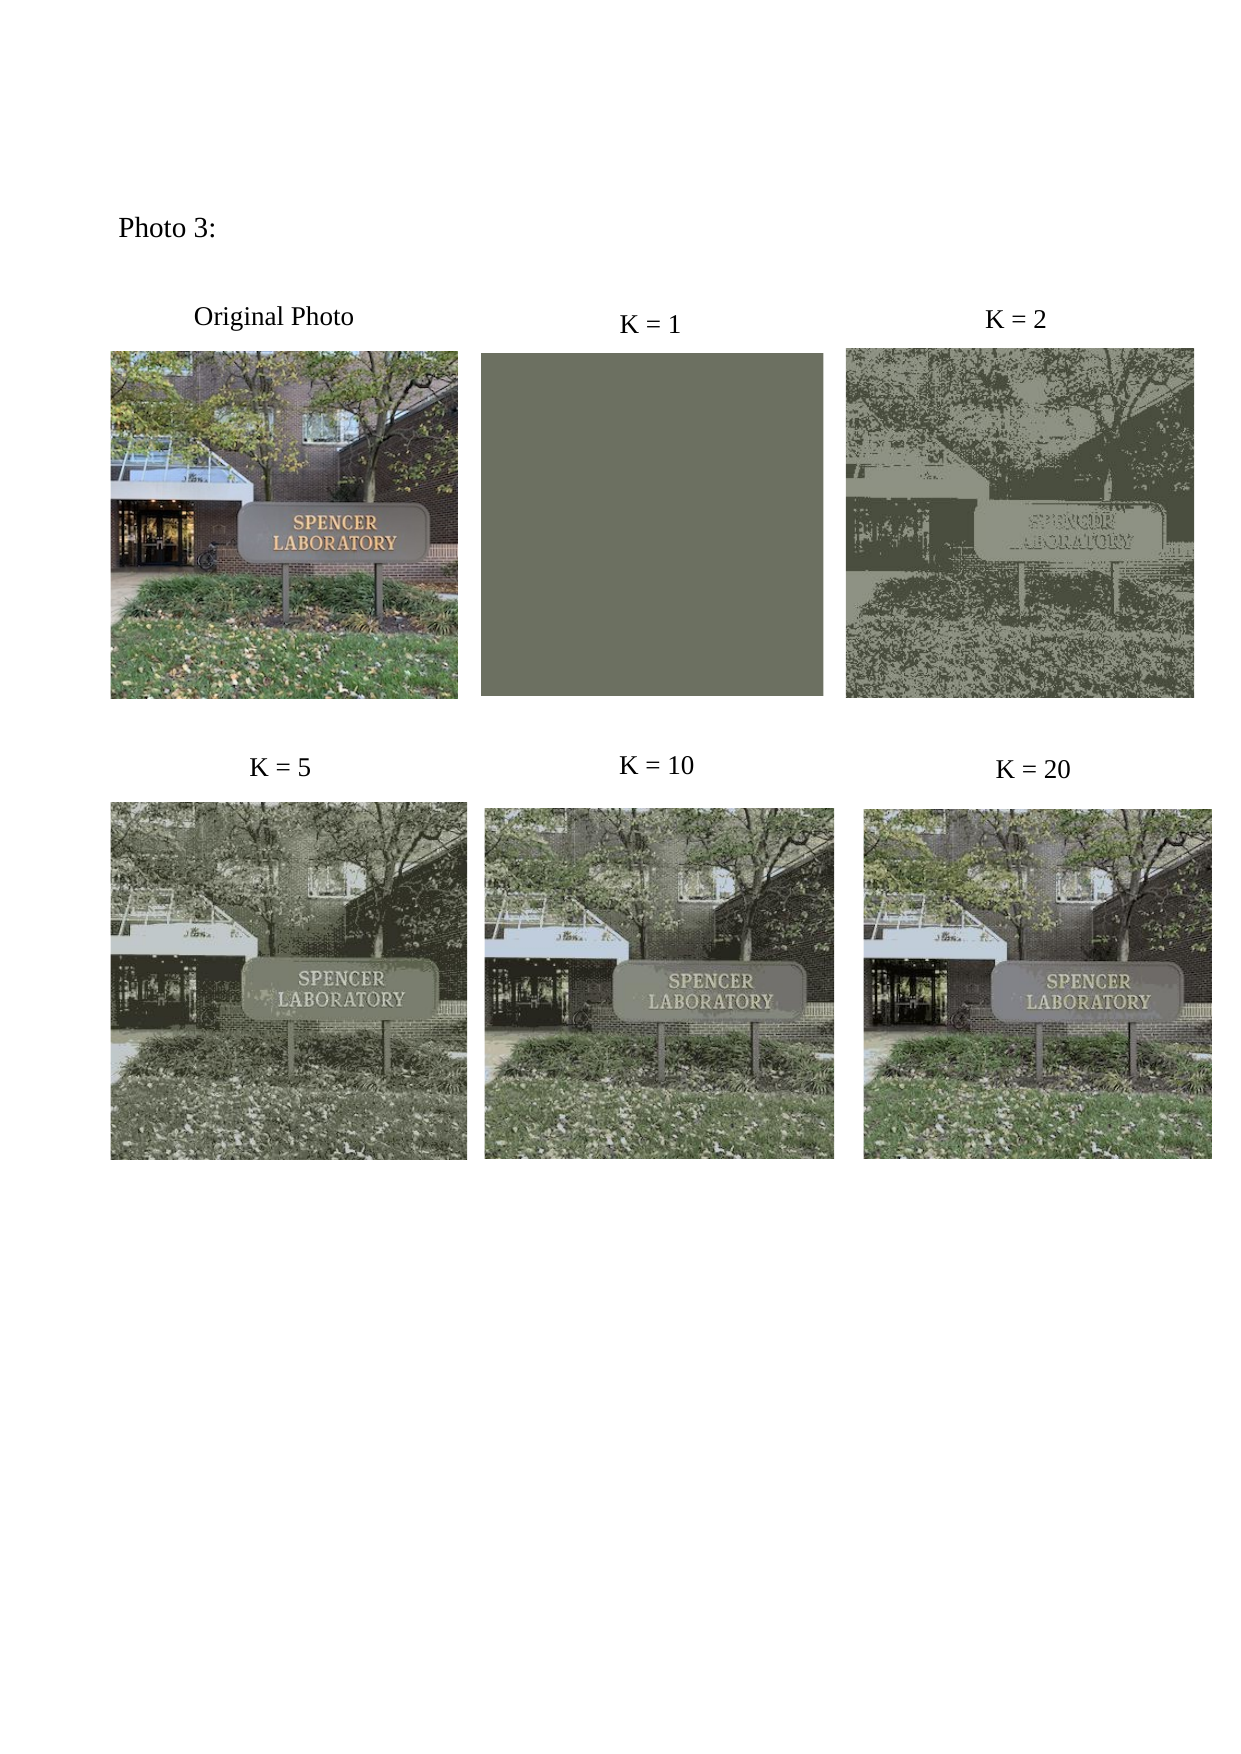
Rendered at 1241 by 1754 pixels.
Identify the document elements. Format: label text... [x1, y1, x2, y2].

picture [845, 348, 1195, 698]
text Photo 3: [118, 210, 1122, 243]
picture [481, 353, 824, 696]
picture [110, 802, 468, 1160]
picture [484, 808, 835, 1159]
picture [110, 351, 458, 699]
picture [863, 809, 1212, 1159]
